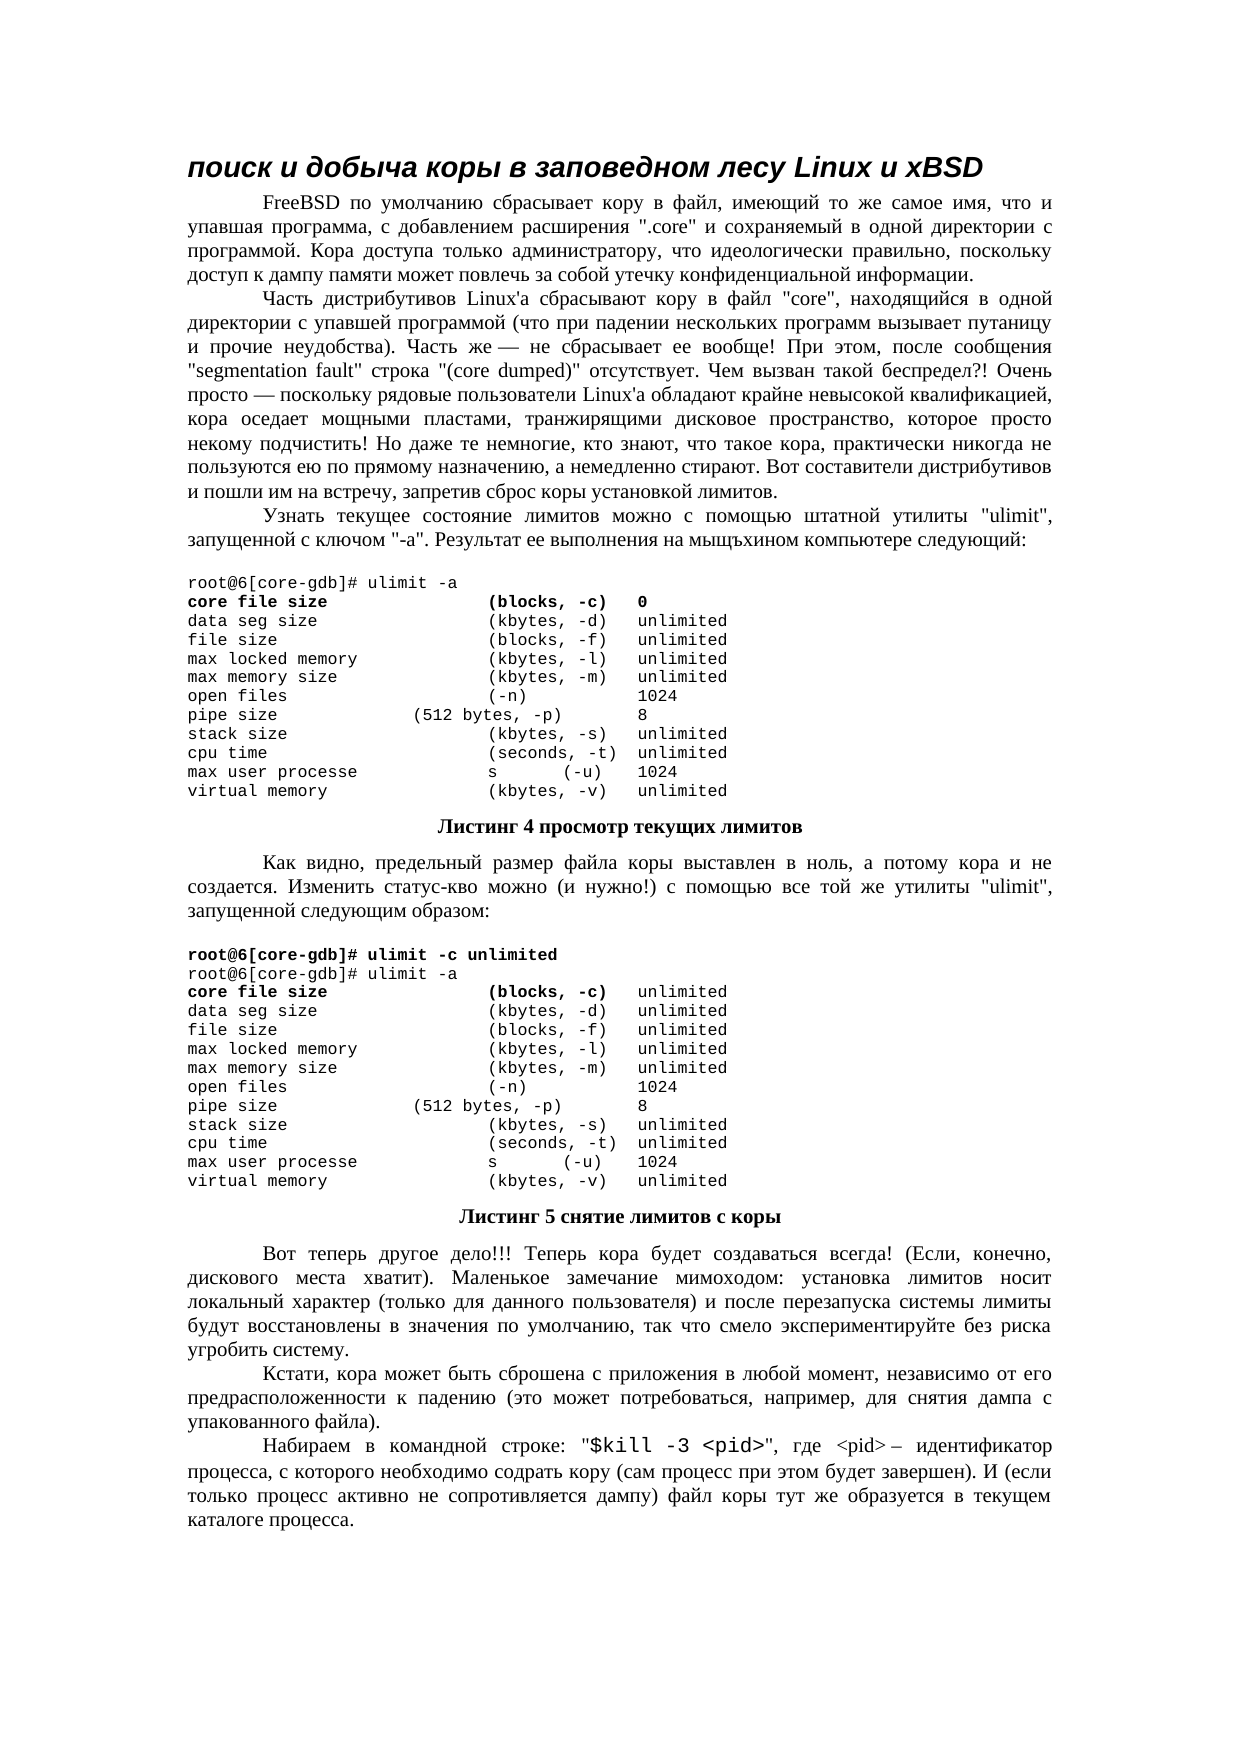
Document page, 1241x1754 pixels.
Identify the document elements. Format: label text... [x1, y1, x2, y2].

text max user processe s (-u) 1024 [187, 763, 1053, 782]
text open files (-n) 1024 [187, 1078, 1053, 1097]
text file size (blocks, -f) unlimited [187, 1022, 1053, 1041]
text file size (blocks, -f) unlimited [187, 631, 1053, 650]
text max user processe s (-u) 1024 [187, 1154, 1053, 1173]
text max locked memory (kbytes, -l) unlimited [187, 1041, 1053, 1059]
text Набираем в командной строке: "$kill -3 <pid>", где <pid> – идентификатор процесса, с которого необходимо содрать кору (сам процесс при этом будет завершен). И (если только процесс активно не сопротивляется дампу) файл коры тут же образуется в текущем каталоге процесса. [187, 1433, 1053, 1531]
text root@6[core-gdb]# ulimit -a [187, 575, 1053, 594]
text cpu time (seconds, -t) unlimited [187, 1135, 1053, 1154]
text core file size (blocks, -c) 0 [187, 594, 1053, 612]
text core file size (blocks, -c) unlimited [187, 984, 1053, 1003]
text data seg size (kbytes, -d) unlimited [187, 612, 1053, 631]
text data seg size (kbytes, -d) unlimited [187, 1003, 1053, 1022]
text Кстати, кора может быть сброшена с приложения в любой момент, независимо от его предрасположенности к падению (это может потребоваться, например, для снятия дампа с упакованного файла). [187, 1361, 1053, 1433]
text root@6[core-gdb]# ulimit -a [187, 965, 1053, 984]
text virtual memory (kbytes, -v) unlimited [187, 782, 1053, 801]
text stack size (kbytes, -s) unlimited [187, 726, 1053, 744]
text pipe size (512 bytes, -p) 8 [187, 707, 1053, 726]
text Листинг 4 просмотр текущих лимитов [187, 813, 1053, 838]
text virtual memory (kbytes, -v) unlimited [187, 1173, 1053, 1191]
text stack size (kbytes, -s) unlimited [187, 1116, 1053, 1135]
text Узнать текущее состояние лимитов можно с помощью штатной утилиты "ulimit", запущенной с ключом "-a". Результат ее выполнения на мыщъхином компьютере следующий: [187, 503, 1053, 551]
text max memory size (kbytes, -m) unlimited [187, 1059, 1053, 1078]
subtitle поиск и добыча коры в заповедном лесу Linux и xBSD [187, 150, 1053, 183]
text open files (-n) 1024 [187, 688, 1053, 707]
text root@6[core-gdb]# ulimit -c unlimited [187, 946, 1053, 965]
text pipe size (512 bytes, -p) 8 [187, 1097, 1053, 1116]
text max memory size (kbytes, -m) unlimited [187, 669, 1053, 688]
text Как видно, предельный размер файла коры выставлен в ноль, а потому кора и не создается. Изменить статус-кво можно (и нужно!) с помощью все той же утилиты "ulimit", запущенной следующим образом: [187, 850, 1053, 922]
text cpu time (seconds, -t) unlimited [187, 744, 1053, 763]
text FreeBSD по умолчанию сбрасывает кору в файл, имеющий то же самое имя, что и упавшая программа, с добавлением расширения ".core" и сохраняемый в одной директории с программой. Кора доступа только администратору, что идеологически правильно, поскольку доступ к дампу памяти может повлечь за собой утечку конфиденциальной информации. [187, 190, 1053, 286]
text Листинг 5 снятие лимитов с коры [187, 1204, 1053, 1228]
text Часть дистрибутивов Linux'а сбрасывают кору в файл "core", находящийся в одной директории с упавшей программой (что при падении нескольких программ вызывает путаницу и прочие неудобства). Часть же — не сбрасывает ее вообще! При этом, после сообщения "segmentation fault" строка "(core dumped)" отсутствует. Чем вызван такой беспредел?! Очень просто — поскольку рядовые пользователи Linux'а обладают крайне невысокой квалификацией, кора оседает мощными пластами, транжирящими дисковое пространство, которое просто некому подчистить! Но даже те немногие, кто знают, что такое кора, практически никогда не пользуются ею по прямому назначению, а немедленно стирают. Вот составители дистрибутивов и пошли им на встречу, запретив сброс коры установкой лимитов. [187, 286, 1053, 503]
text Вот теперь другое дело!!! Теперь кора будет создаваться всегда! (Если, конечно, дискового места хватит). Маленькое замечание мимоходом: установка лимитов носит локальный характер (только для данного пользователя) и после перезапуска системы лимиты будут восстановлены в значения по умолчанию, так что смело экспериментируйте без риска угробить систему. [187, 1241, 1053, 1361]
text max locked memory (kbytes, -l) unlimited [187, 650, 1053, 669]
